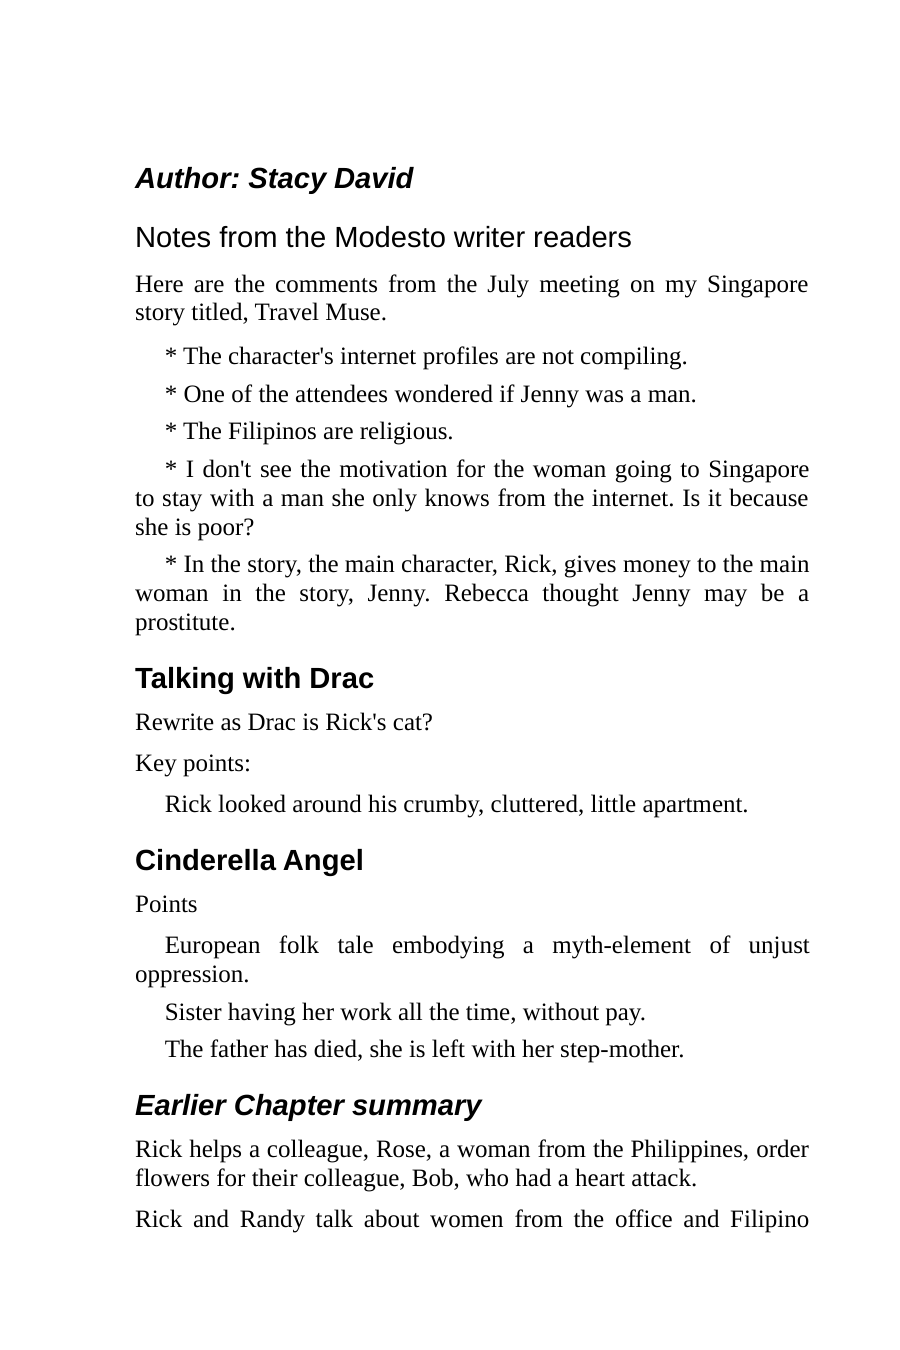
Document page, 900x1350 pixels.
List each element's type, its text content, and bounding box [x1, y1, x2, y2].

text Key points: [135, 748, 810, 777]
text Rick helps a colleague, Rose, a woman from the Philippines, order flowers for their colleague, Bob, who had a heart attack. [135, 1134, 810, 1192]
text * One of the attendees wondered if Jenny was a man. [135, 379, 810, 408]
text Rick and Randy talk about women from the office and Filipino [135, 1204, 810, 1233]
text * The Filipinos are religious. [135, 417, 810, 445]
text Rick looked around his crumby, cluttered, little apartment. [135, 789, 810, 818]
subtitle Cinderella Angel [135, 843, 810, 877]
text The father has died, she is left with her step-mother. [135, 1034, 810, 1063]
subtitle Notes from the Modesto writer readers [135, 220, 810, 254]
text * I don't see the motivation for the woman going to Singapore to stay with a man she only knows from the internet. Is it because she is poor? [135, 454, 810, 541]
text * In the story, the main character, Rick, gives money to the main woman in the story, Jenny. Rebecca thought Jenny may be a prostitute. [135, 549, 810, 636]
subtitle Author: Stacy David [135, 162, 810, 195]
text Rewrite as Drac is Rick's cat? [135, 707, 810, 736]
subtitle Earlier Chapter summary [135, 1088, 810, 1122]
text Points [135, 889, 810, 918]
text European folk tale embodying a myth-element of unjust oppression. [135, 930, 810, 988]
subtitle Talking with Drac [135, 661, 810, 694]
text Sister having her work all the time, without pay. [135, 997, 810, 1026]
text * The character's internet profiles are not compiling. [135, 341, 810, 370]
text Here are the comments from the July meeting on my Singapore story titled, Travel Muse. [135, 269, 810, 326]
